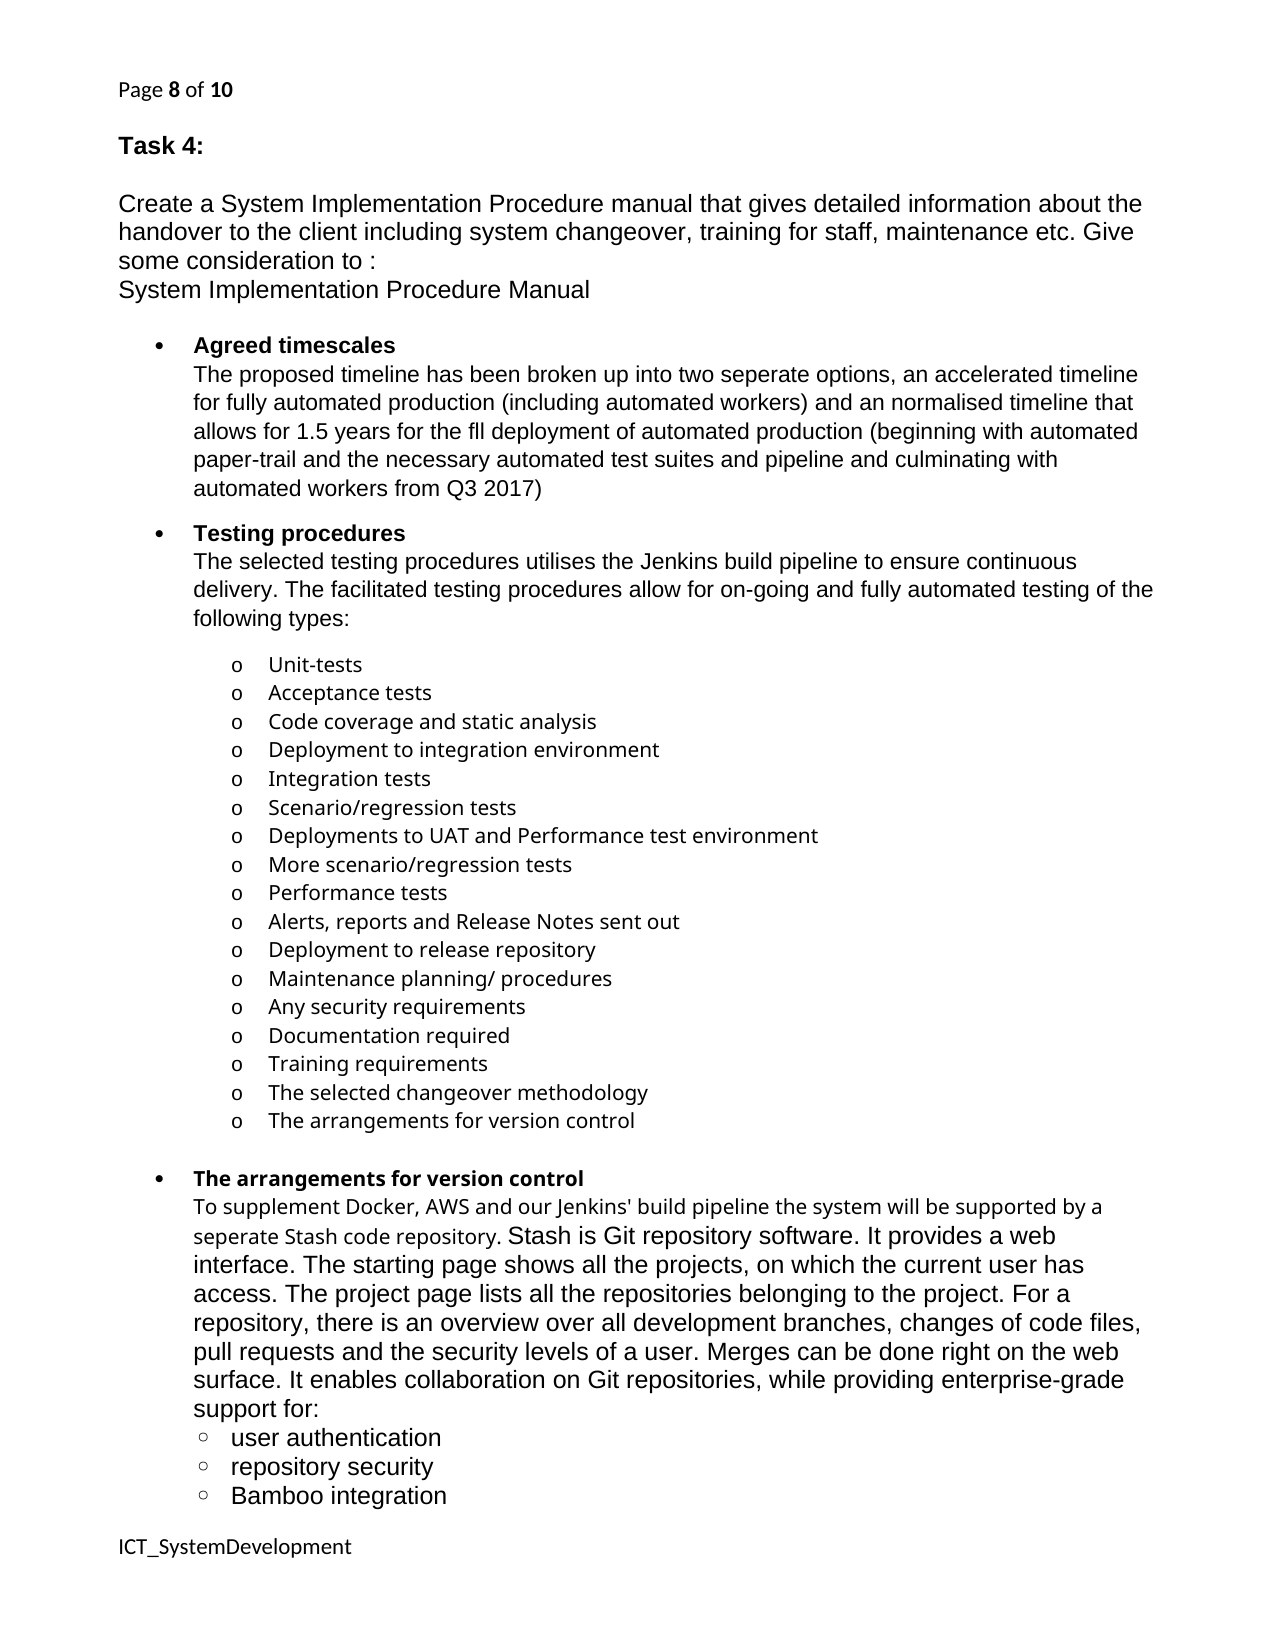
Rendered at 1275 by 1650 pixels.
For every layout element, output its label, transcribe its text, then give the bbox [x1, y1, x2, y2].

text System Implementation Procedure Manual [118, 275, 1157, 303]
list Documentation required [231, 1021, 1157, 1049]
list user authentication [193, 1423, 1157, 1452]
list Bamboo integration [193, 1481, 1157, 1509]
list Any security requirements [231, 992, 1157, 1021]
list The arrangements for version control [231, 1107, 1157, 1135]
list Code coverage and static analysis [231, 707, 1157, 736]
list Deployment to integration environment [231, 736, 1157, 764]
list Agreed timescales The proposed timeline has been broken up into two seperate options, an accelerated timeline for fully automated production (including automated workers) and an normalised timeline that allows for 1.5 years for the fll deployment of automated production (beginning with automated paper-trail and the necessary automated test suites and pipeline and culminating with automated workers from Q3 2017) [156, 332, 1157, 501]
list Alerts, reports and Release Notes sent out [231, 907, 1157, 935]
text Task 4: [118, 131, 1157, 160]
list Testing procedures The selected testing procedures utilises the Jenkins build pipeline to ensure continuous delivery. The facilitated testing procedures allow for on-going and fully automated testing of the following types: [156, 519, 1157, 631]
list The selected changeover methodology [231, 1078, 1157, 1107]
list Training requirements [231, 1049, 1157, 1078]
list Integration tests [231, 764, 1157, 793]
list Deployments to UAT and Performance test environment [231, 821, 1157, 850]
list repository security [193, 1452, 1157, 1481]
list Unit-tests [231, 650, 1157, 678]
list The arrangements for version control [156, 1164, 1157, 1192]
list To supplement Docker, AWS and our Jenkins' build pipeline the system will be supported by a seperate Stash code repository. Stash is Git repository software. It provides a web interface. The starting page shows all the projects, on which the current user has access. The project page lists all the repositories belonging to the project. For a repository, there is an overview over all development branches, changes of code files, pull requests and the security levels of a user. Merges can be done right on the web surface. It enables collaboration on Git repositories, while providing enterprise-grade support for: [156, 1192, 1157, 1423]
list Acceptance tests [231, 678, 1157, 707]
list More scenario/regression tests [231, 850, 1157, 878]
list Performance tests [231, 878, 1157, 907]
list Maintenance planning/ procedures [231, 964, 1157, 992]
list Deployment to release repository [231, 935, 1157, 964]
text Create a System Implementation Procedure manual that gives detailed information about the handover to the client including system changeover, training for staff, maintenance etc. Give some consideration to : [118, 188, 1157, 275]
list Scenario/regression tests [231, 793, 1157, 821]
